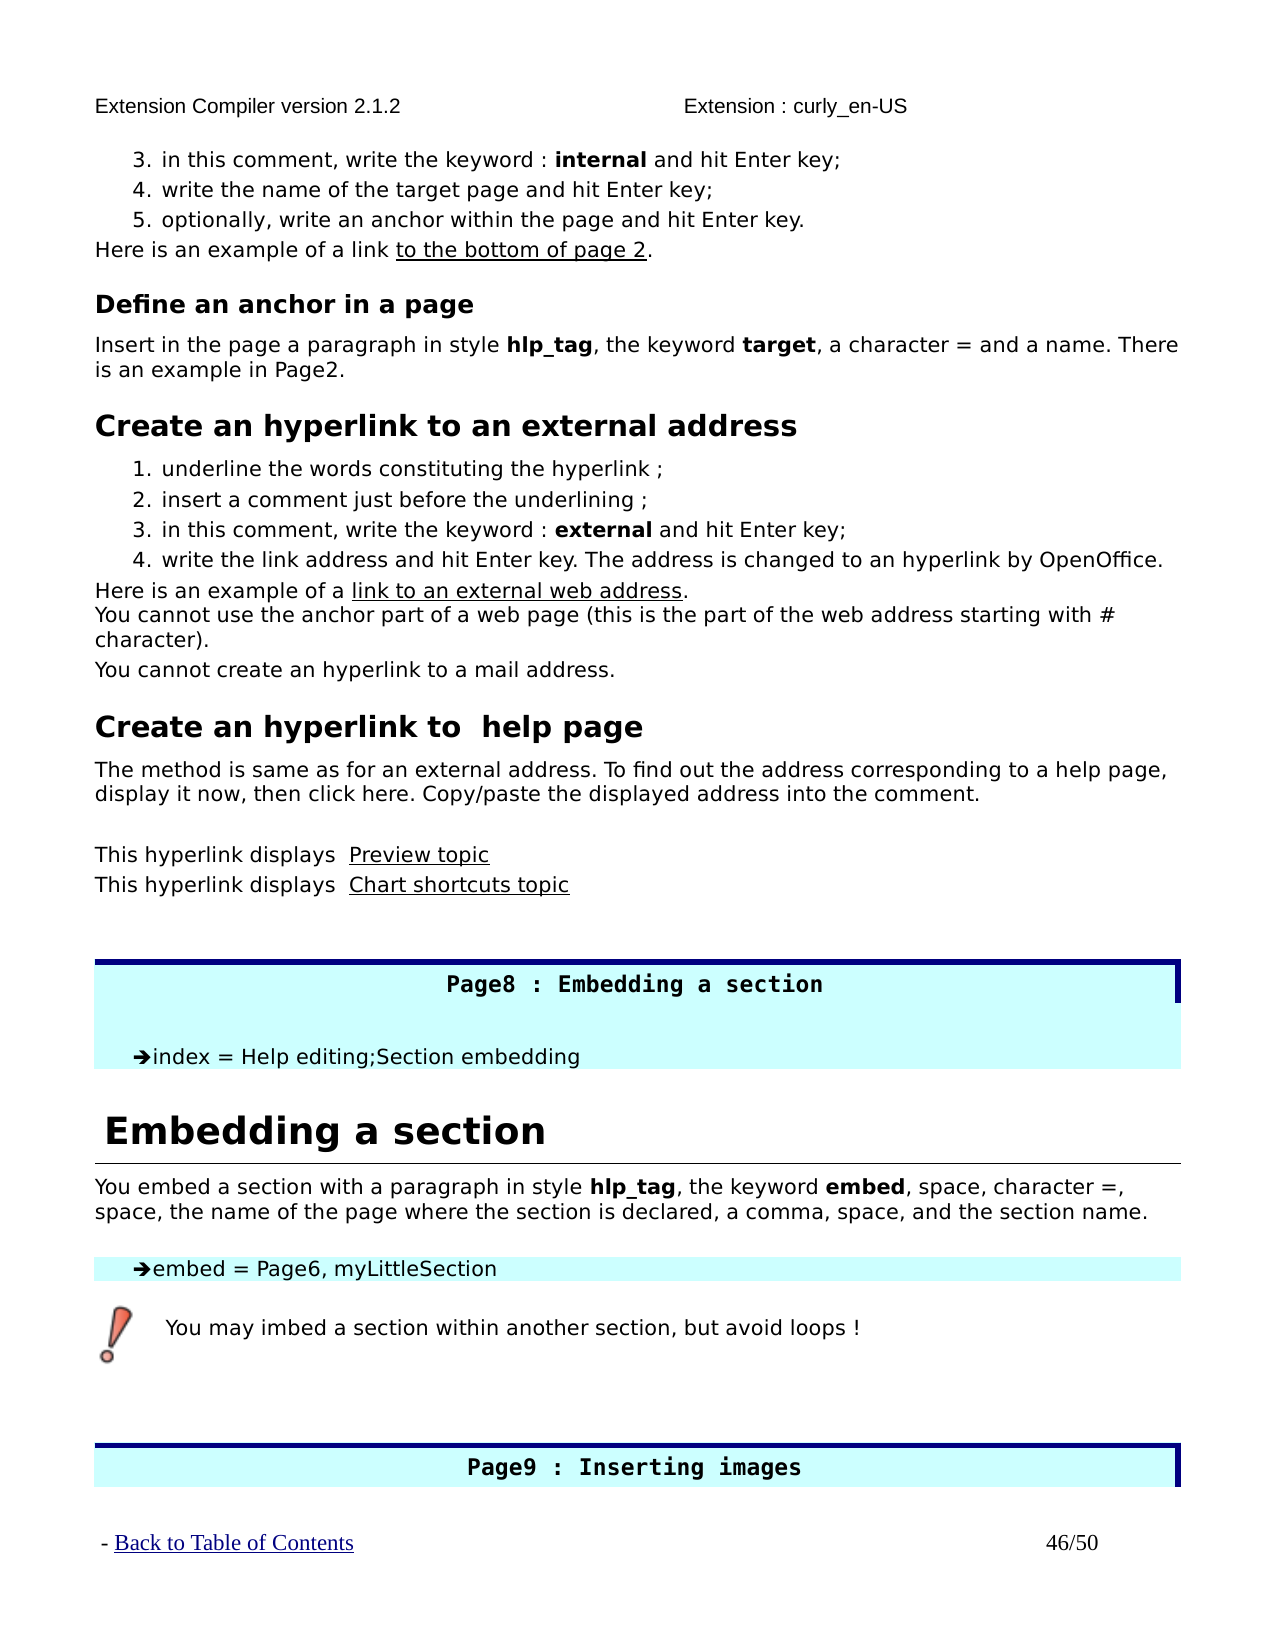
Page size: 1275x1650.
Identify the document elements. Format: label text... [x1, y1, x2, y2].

text Here is an example of a link to the bottom of page 2. [94, 238, 1181, 263]
list You may imbed a section within another section, but avoid loops ! [94, 1299, 1181, 1372]
text Page8 : Embedding a section [94, 960, 1175, 1003]
list write the name of the target page and hit Enter key; [132, 178, 1181, 202]
text Page9 : Inserting images [94, 1444, 1175, 1487]
list underline the words constituting the hyperlink ; [132, 457, 1181, 482]
text Create an hyperlink to help page [94, 710, 1181, 744]
text Insert in the page a paragraph in style hlp_tag, the keyword target, a character = and a name. There is an example in Page2. [94, 333, 1181, 382]
list in this comment, write the keyword : external and hit Enter key; [132, 518, 1181, 542]
text This hyperlink displays Chart shortcuts topic [94, 873, 1181, 897]
text The method is same as for an external address. To find out the address corresponding to a help page, display it now, then click here. Copy/paste the displayed address into the comment. [94, 757, 1181, 806]
text You embed a section with a paragraph in style hlp_tag, the keyword embed, space, character =, space, the name of the page where the section is declared, a comma, space, and the section name. [94, 1175, 1181, 1224]
list index = Help editing;Section embedding [94, 1045, 1181, 1069]
text You cannot create an hyperlink to a mail address. [94, 658, 1181, 682]
list embed = Page6, myLittleSection [94, 1257, 1181, 1281]
text Embedding a section [94, 1100, 1181, 1163]
picture [95, 1299, 138, 1371]
list insert a comment just before the underlining ; [132, 488, 1181, 512]
list optionally, write an anchor within the page and hit Enter key. [132, 208, 1181, 233]
list write the link address and hit Enter key. The address is changed to an hyperlink by OpenOffice. [132, 548, 1181, 573]
text This hyperlink displays Preview topic [94, 843, 1181, 867]
text Define an anchor in a page [94, 291, 1181, 319]
text Here is an example of a link to an external web address. You cannot use the anchor part of a web page (this is the part of the web address starting with # character). [94, 578, 1181, 652]
list in this comment, write the keyword : internal and hit Enter key; [132, 147, 1181, 172]
text Create an hyperlink to an external address [94, 410, 1181, 444]
